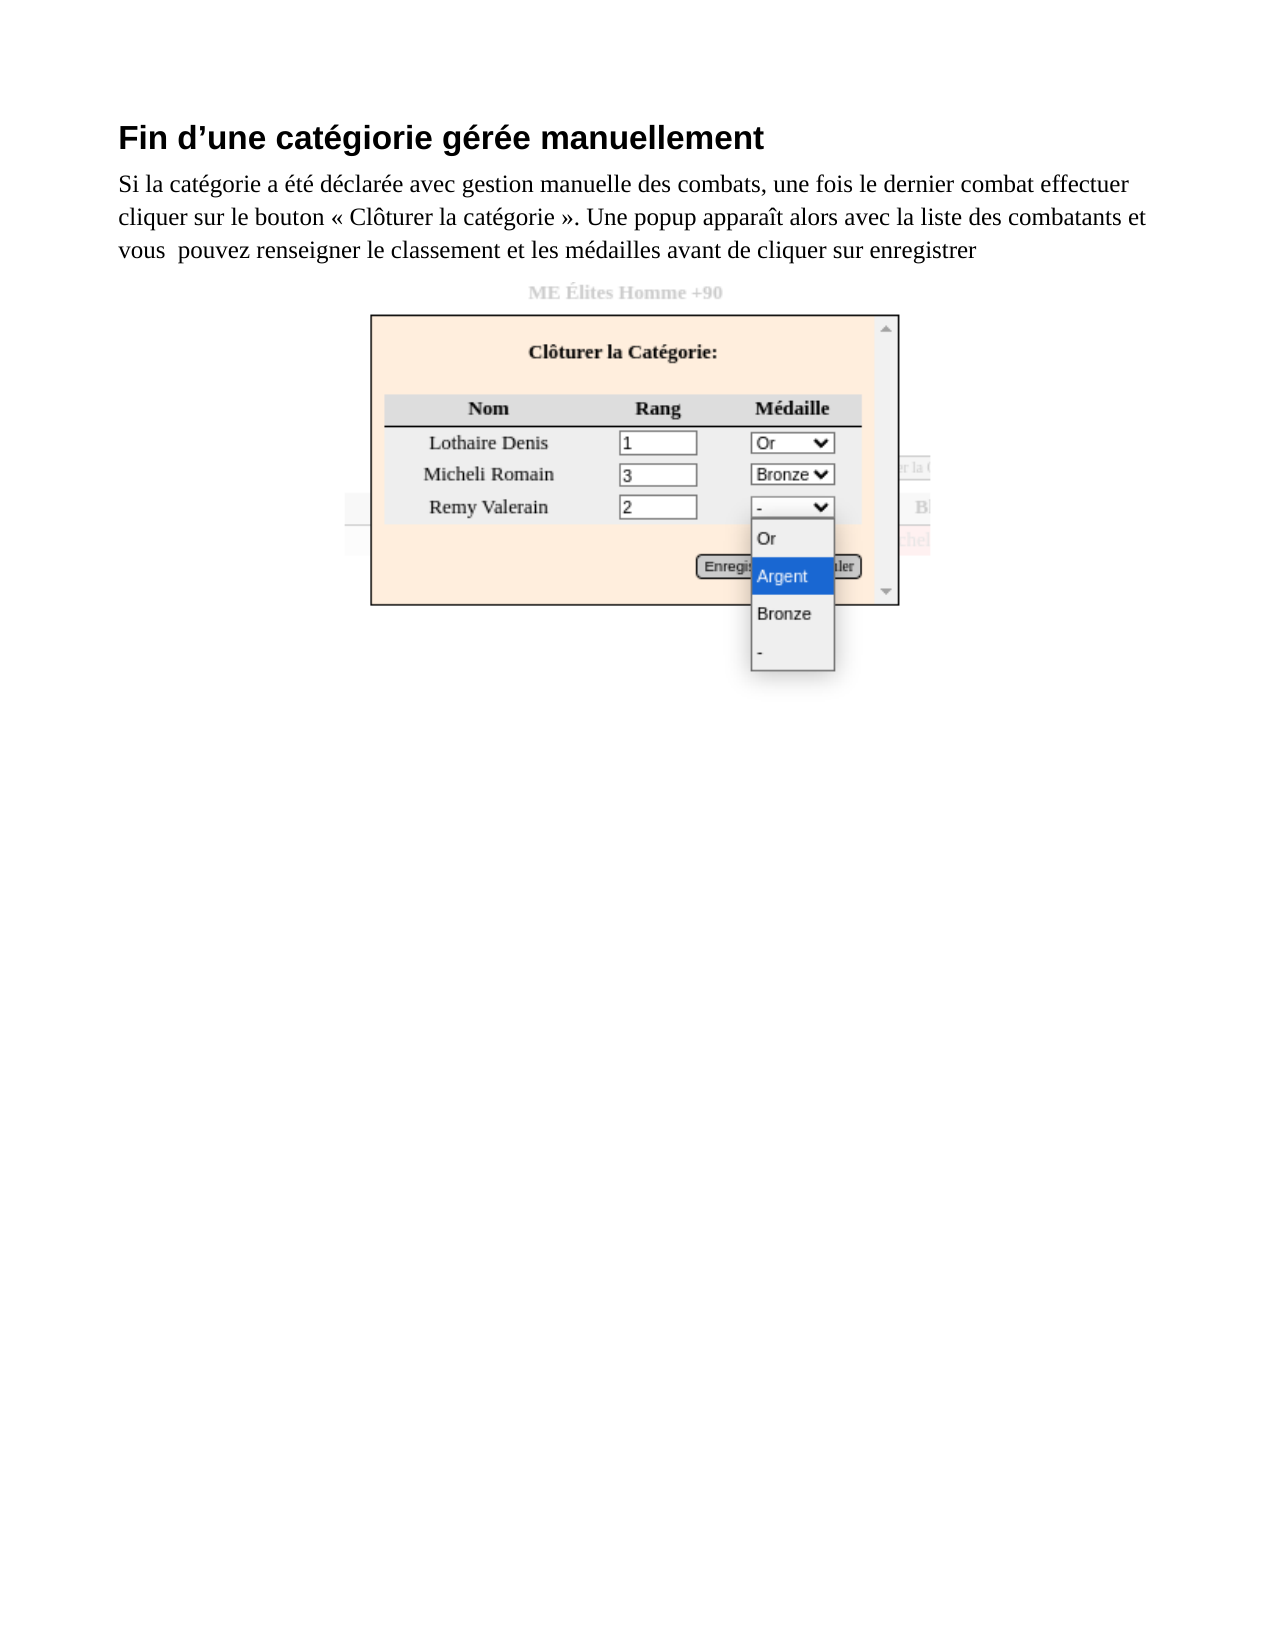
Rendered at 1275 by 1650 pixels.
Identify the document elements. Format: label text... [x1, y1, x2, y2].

text Si la catégorie a été déclarée avec gestion manuelle des combats, une fois le dernier combat effectuer cliquer sur le bouton « Clôturer la catégorie ». Une popup apparaît alors avec la liste des combatants et vous pouvez renseigner le classement et les médailles avant de cliquer sur enregistrer [118, 169, 1157, 264]
subtitle Fin d’une catégiorie gérée manuellement [118, 118, 1157, 157]
picture [344, 282, 931, 703]
